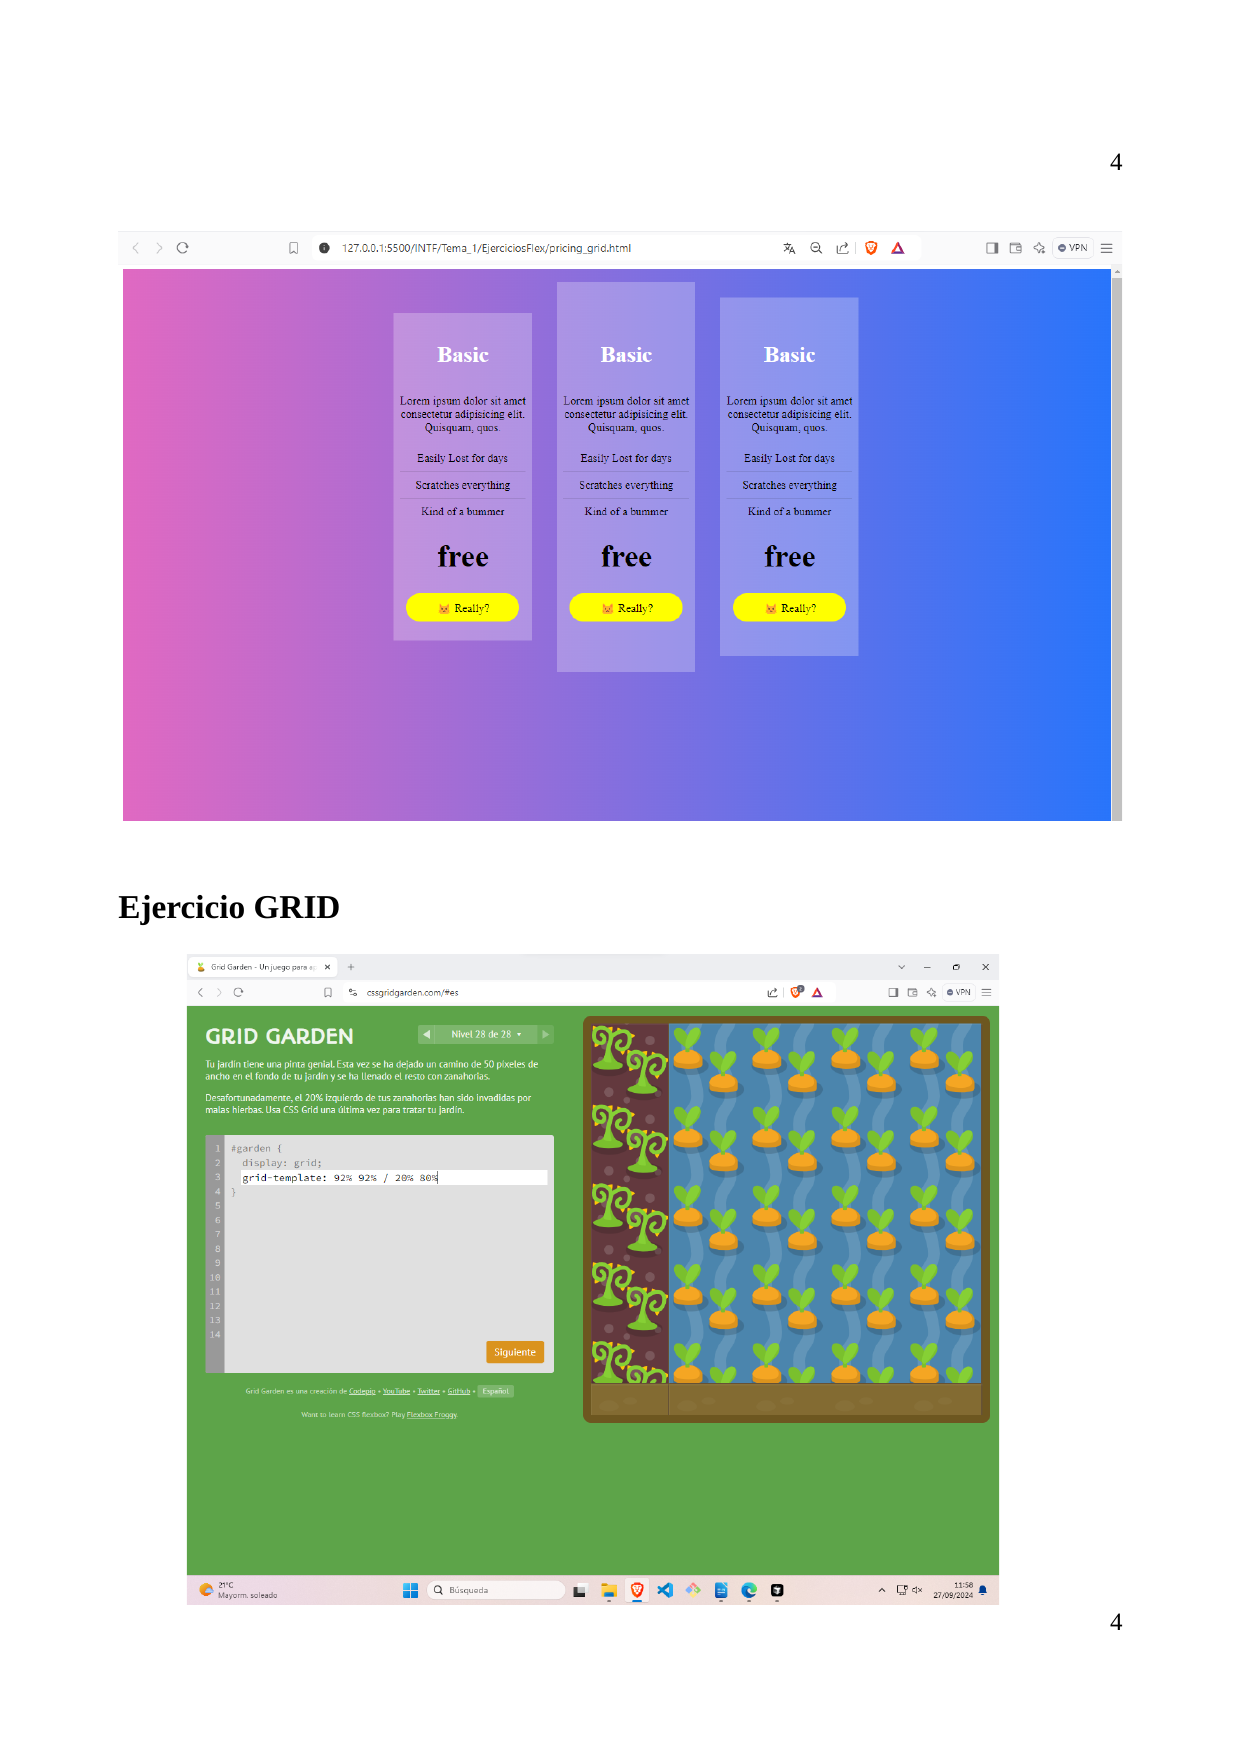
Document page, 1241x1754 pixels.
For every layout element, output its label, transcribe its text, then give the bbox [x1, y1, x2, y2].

picture [118, 231, 1123, 821]
text Ejercicio GRID [118, 887, 1122, 926]
picture [186, 954, 1000, 1605]
